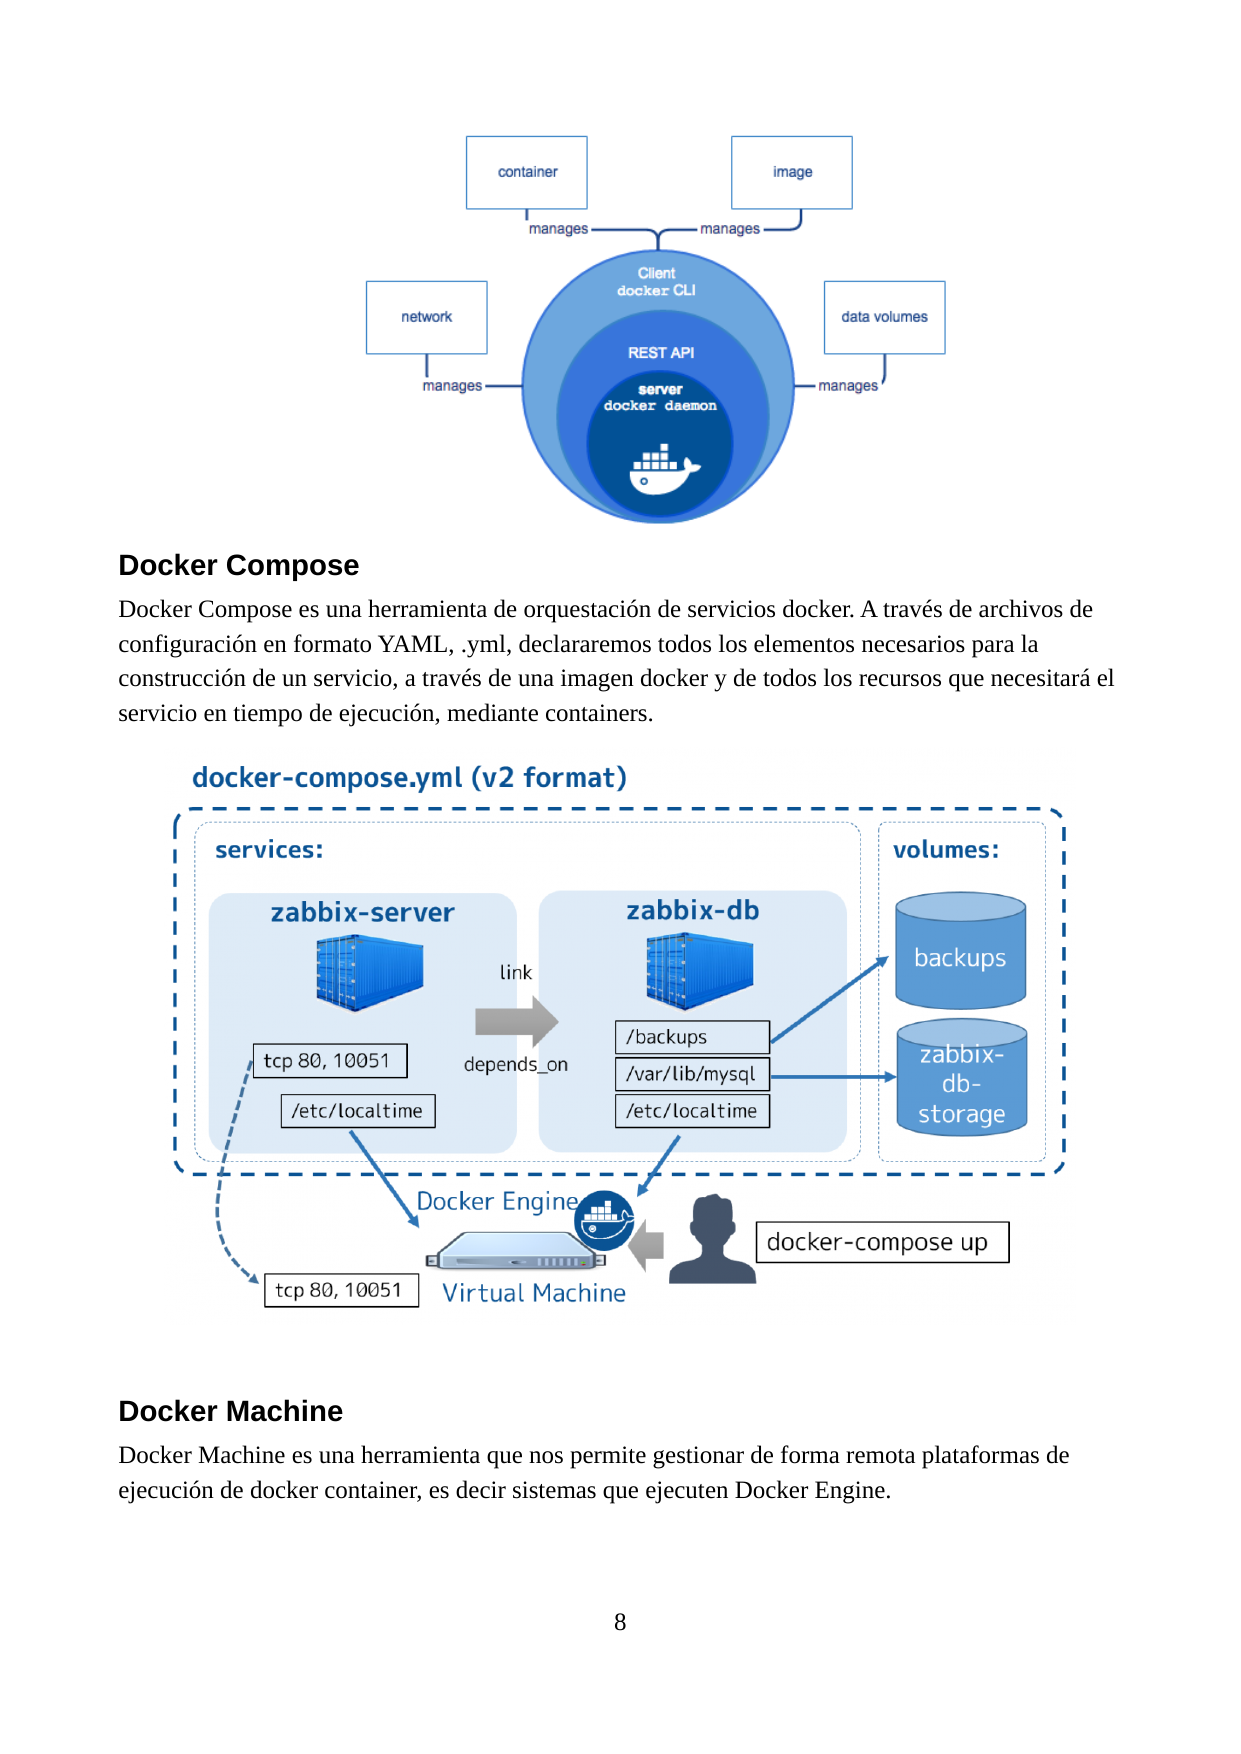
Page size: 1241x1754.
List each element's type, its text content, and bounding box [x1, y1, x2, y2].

subtitle Docker Machine [118, 1394, 1122, 1428]
subtitle Docker Compose [118, 118, 1122, 582]
picture [164, 747, 1077, 1325]
text Docker Machine es una herramienta que nos permite gestionar de forma remota plataformas de ejecución de docker container, es decir sistemas que ejecuten Docker Engine. [118, 1440, 1122, 1503]
picture [360, 84, 953, 549]
text Docker Compose es una herramienta de orquestación de servicios docker. A través de archivos de configuración en formato YAML, .yml, declararemos todos los elementos necesarios para la construcción de un servicio, a través de una imagen docker y de todos los recursos que necesitará el servicio en tiempo de ejecución, mediante containers. [118, 594, 1122, 727]
